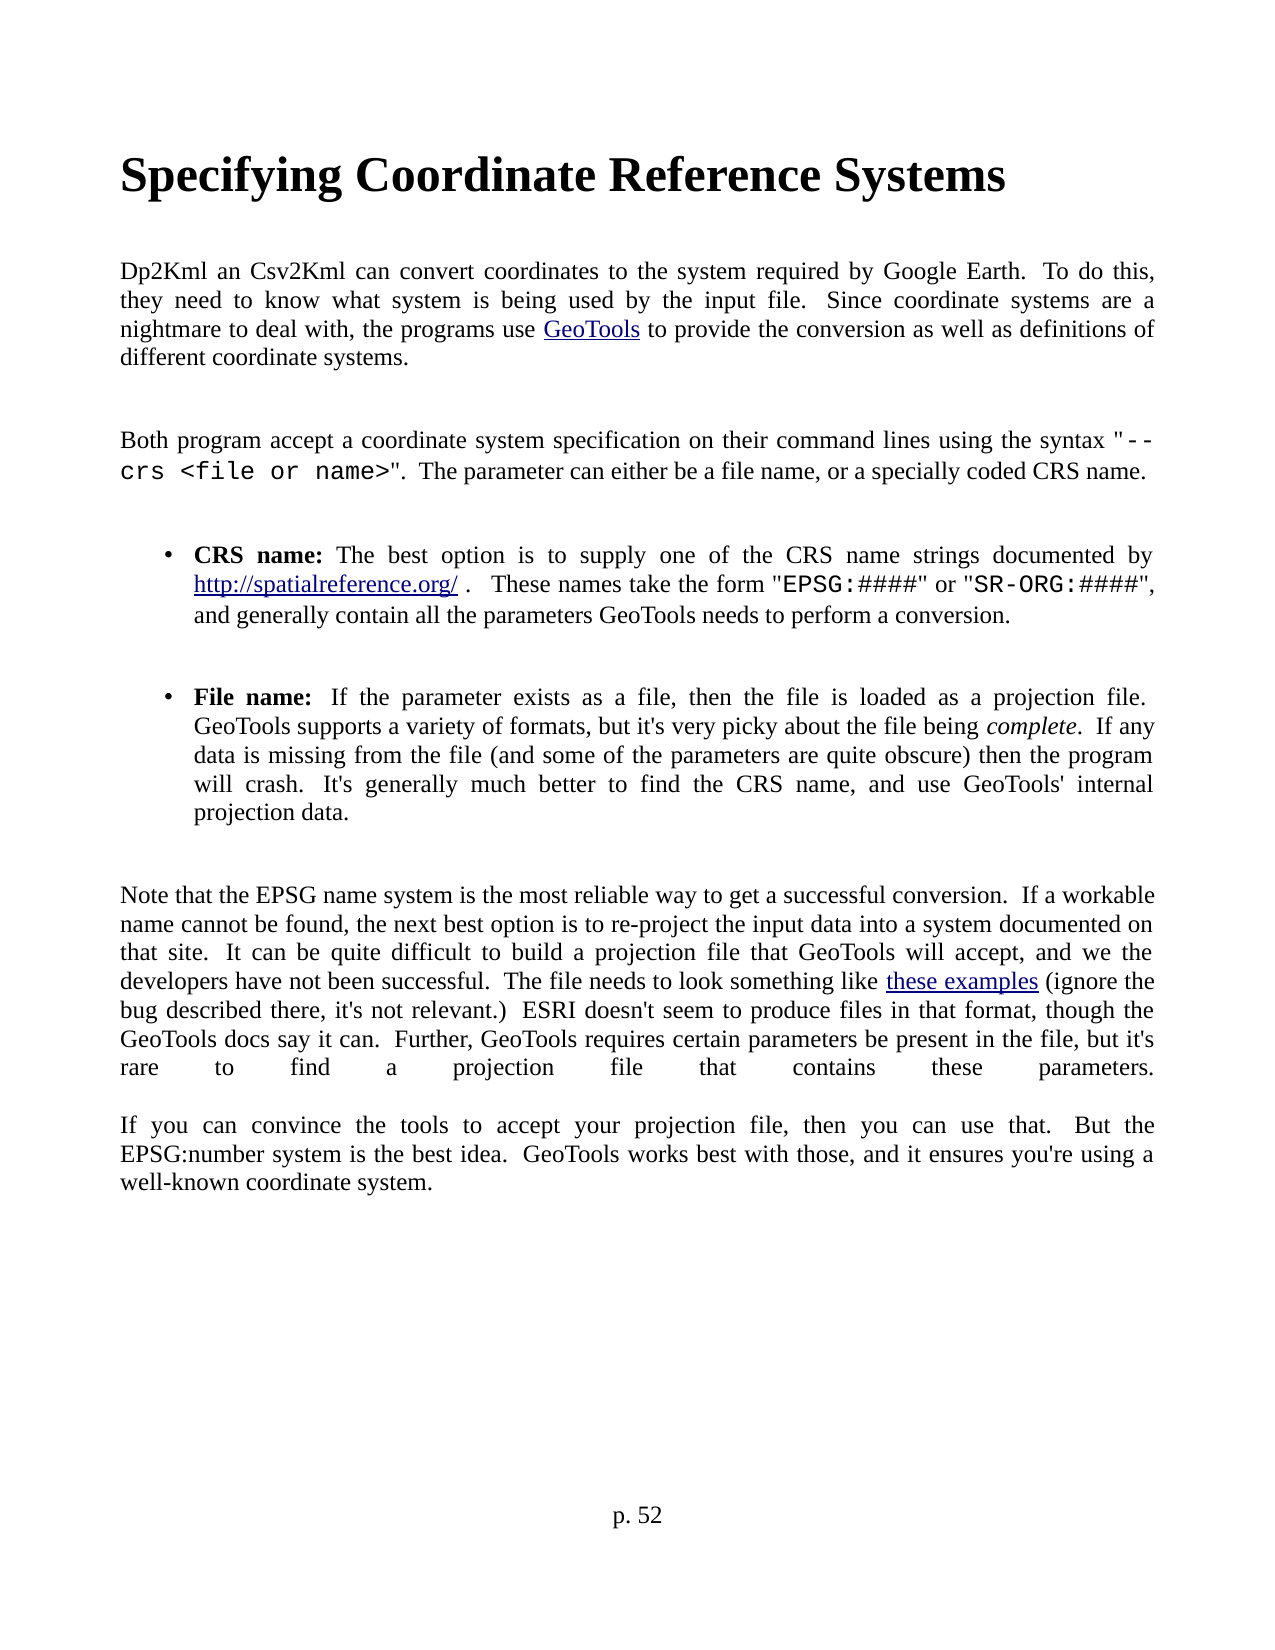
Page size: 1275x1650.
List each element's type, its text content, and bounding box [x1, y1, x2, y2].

list File name: If the parameter exists as a file, then the file is loaded as a projection file. GeoTools supports a variety of formats, but it's very picky about the file being complete. If any data is missing from the file (and some of the parameters are quite obscure) then the program will crash. It's generally much better to find the CRS name, and use GeoTools' internal projection data. [164, 682, 1155, 826]
list CRS name: The best option is to supply one of the CRS name strings documented by http://spatialreference.org/ . These names take the form "EPSG:####" or "SR-ORG:####", and generally contain all the parameters GeoTools needs to perform a conversion. [164, 540, 1155, 629]
subtitle Specifying Coordinate Reference Systems [120, 145, 1155, 202]
text Dp2Kml an Csv2Kml can convert coordinates to the system required by Google Earth. To do this, they need to know what system is being used by the input file. Since coordinate systems are a nightmare to deal with, the programs use GeoTools to provide the conversion as well as definitions of different coordinate systems. [120, 256, 1155, 371]
text Note that the EPSG name system is the most reliable way to get a successful conversion. If a workable name cannot be found, the next best option is to re-project the input data into a system documented on that site. It can be quite difficult to build a projection file that GeoTools will accept, and we the developers have not been successful. The file needs to look something like these examples (ignore the bug described there, it's not relevant.) ESRI doesn't seem to produce files in that format, though the GeoTools docs say it can. Further, GeoTools requires certain parameters be present in the file, but it's rare to find a projection file that contains these parameters. If you can convince the tools to accept your projection file, then you can use that. But the EPSG:number system is the best idea. GeoTools works best with those, and it ensures you're using a well-known coordinate system. [120, 880, 1155, 1196]
text Both program accept a coordinate system specification on their command lines using the syntax "--crs <file or name>". The parameter can either be a file name, or a specially coded CRS name. [120, 425, 1155, 487]
